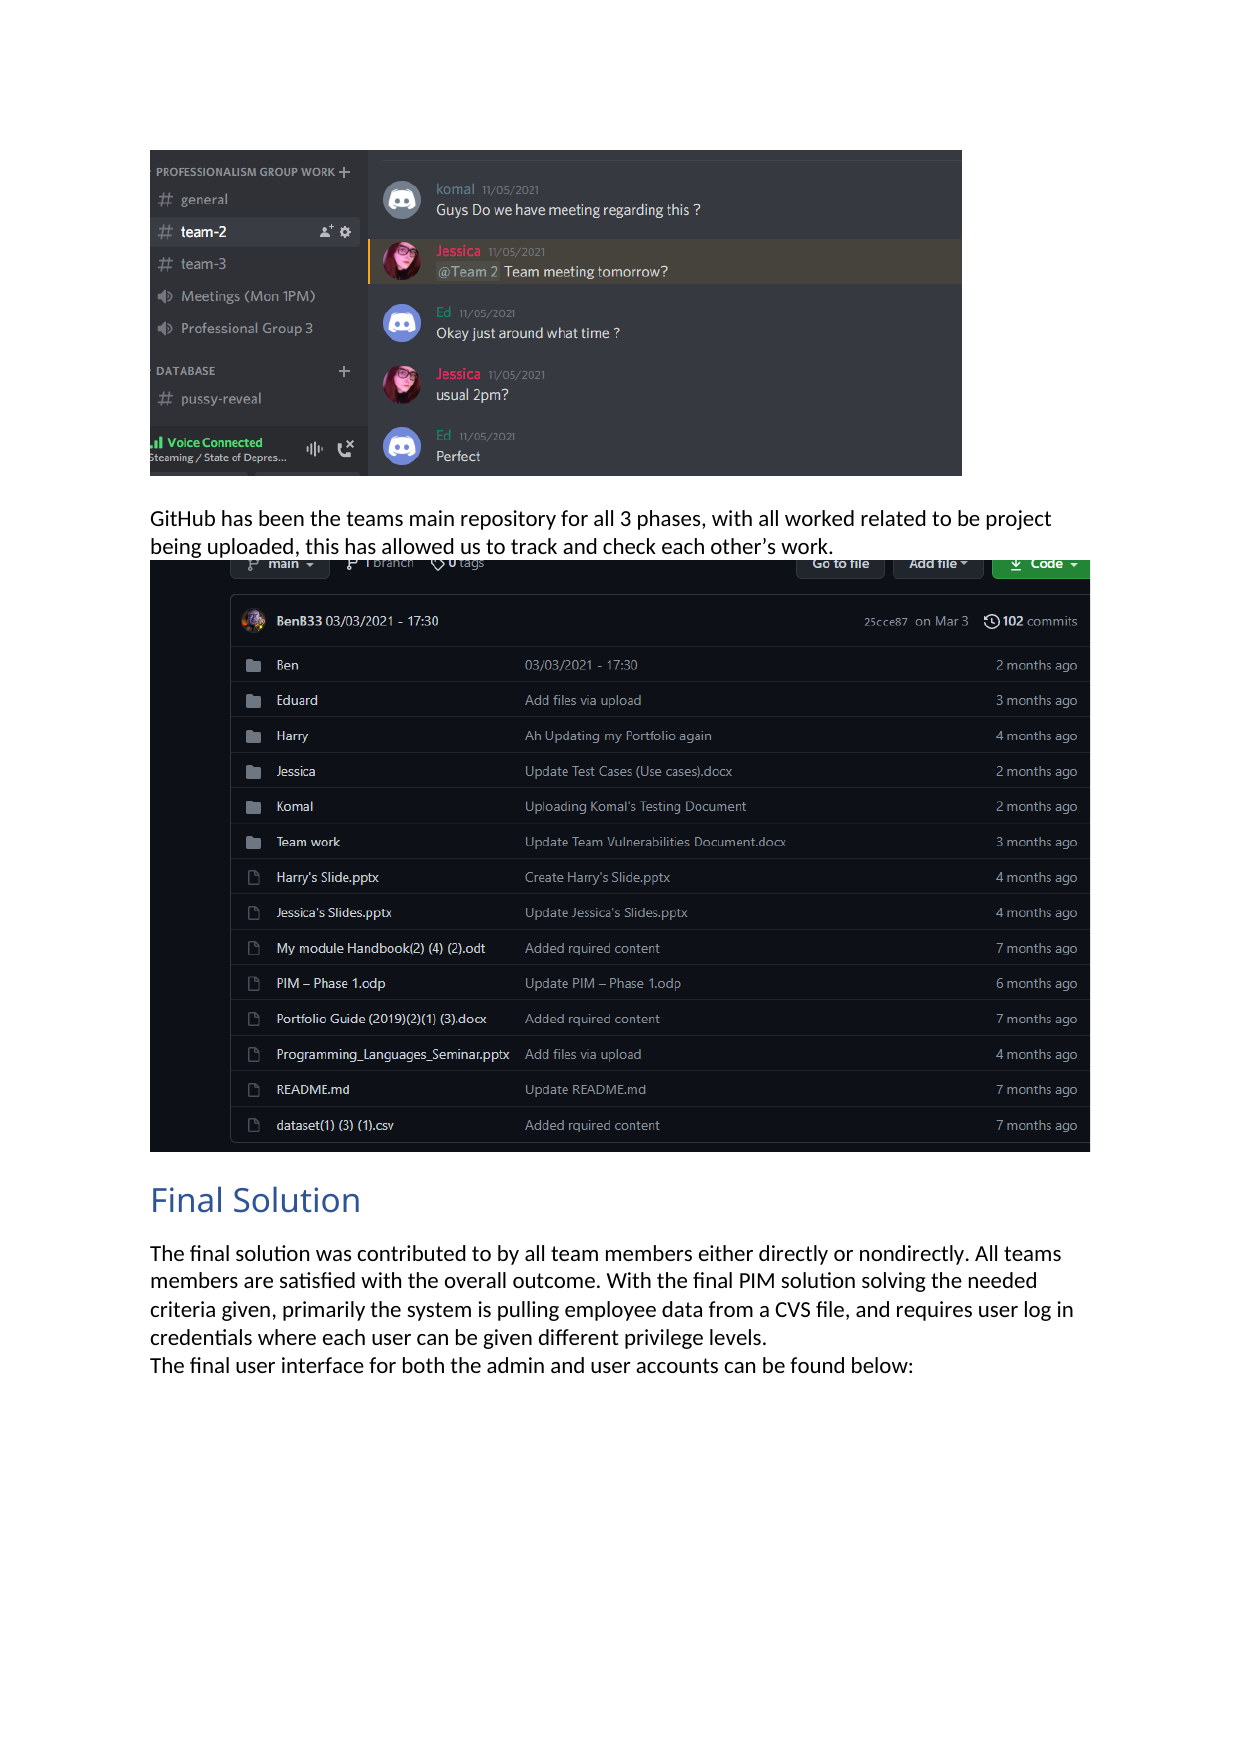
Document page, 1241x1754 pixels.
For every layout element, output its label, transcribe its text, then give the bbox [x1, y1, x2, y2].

text The final solution was contributed to by all team members either directly or nondirectly. All teams members are satisfied with the overall outcome. With the final PIM solution solving the needed criteria given, primarily the system is pulling employee data from a CVS file, and requires user log in credentials where each user can be given different privilege levels. [150, 1239, 1090, 1351]
subtitle Final Solution [150, 1177, 1090, 1222]
text GitHub has been the teams main repository for all 3 phases, with all worked related to be project being uploaded, this has allowed us to track and check each other’s work. [150, 504, 1090, 560]
text The final user interface for both the admin and user accounts can be found below: [150, 1351, 1090, 1379]
